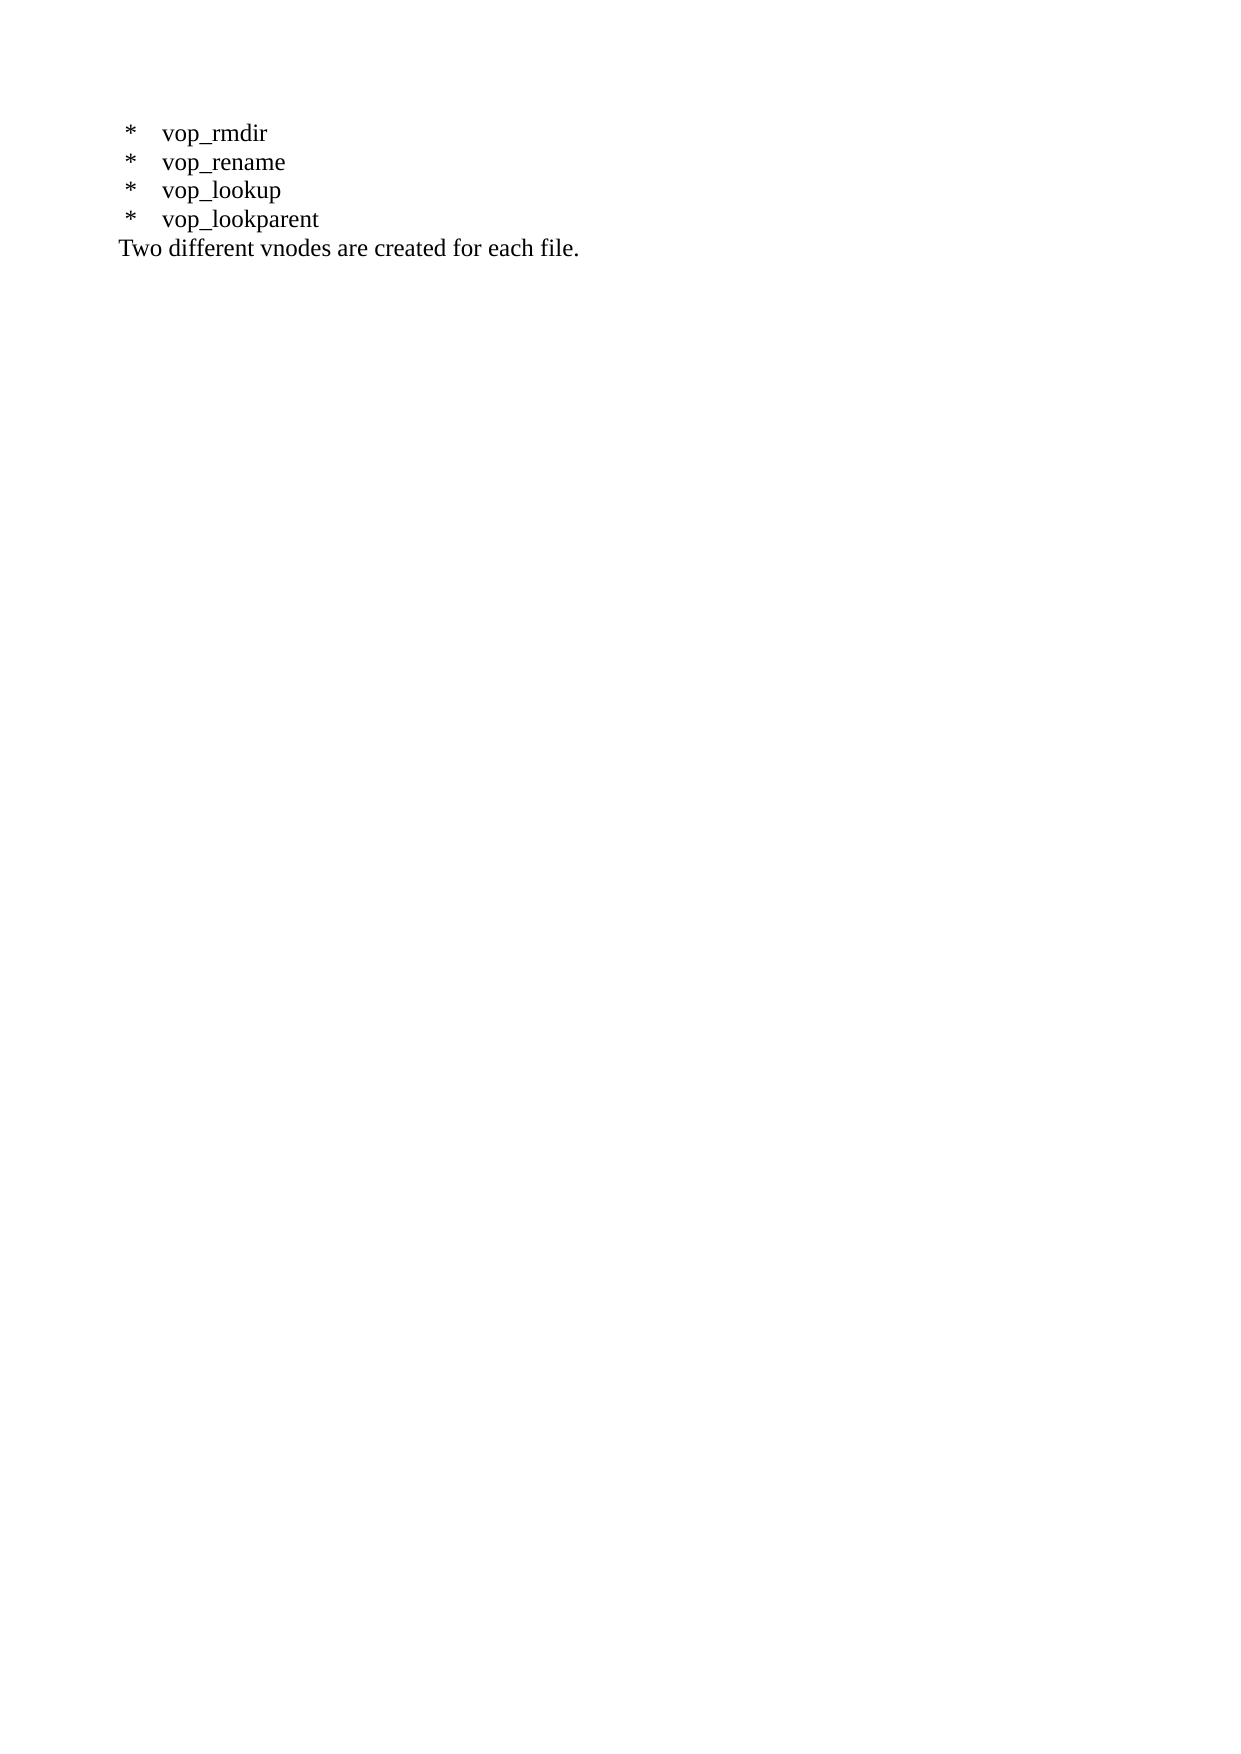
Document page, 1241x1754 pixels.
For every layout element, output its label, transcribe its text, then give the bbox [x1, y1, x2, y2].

text * vop_rename [118, 147, 1122, 176]
text Two different vnodes are created for each file. [118, 233, 1122, 262]
text * vop_rmdir [118, 118, 1122, 147]
text * vop_lookup [118, 176, 1122, 204]
text * vop_lookparent [118, 204, 1122, 233]
